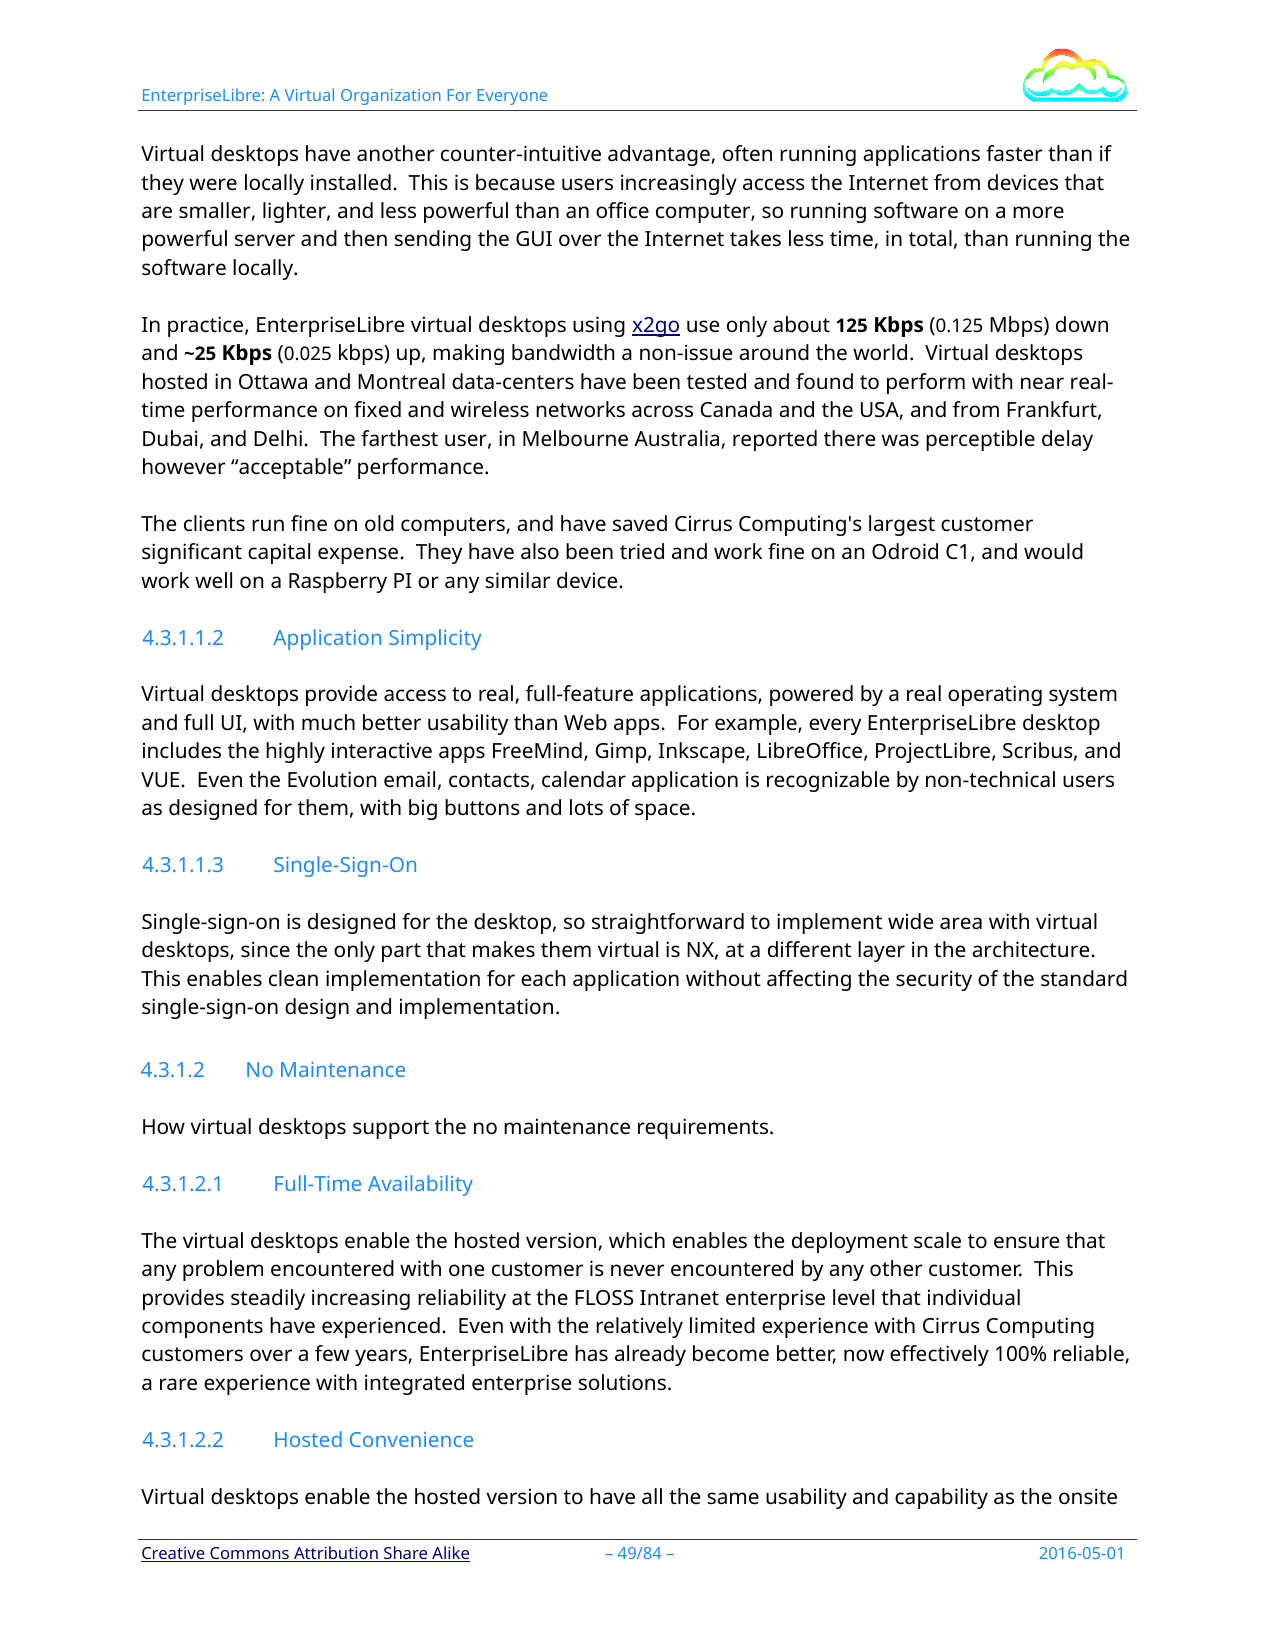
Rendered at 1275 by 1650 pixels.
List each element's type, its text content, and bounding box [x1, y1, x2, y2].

subtitle No Maintenance [135, 1055, 1134, 1084]
subtitle Single-Sign-On [137, 850, 1134, 879]
text The virtual desktops enable the hosted version, which enables the deployment scale to ensure that any problem encountered with one customer is never encountered by any other customer. This provides steadily increasing reliability at the FLOSS Intranet enterprise level that individual components have experienced. Even with the relatively limited experience with Cirrus Computing customers over a few years, EnterpriseLibre has already become better, now effectively 100% reliable, a rare experience with integrated enterprise solutions. [141, 1226, 1134, 1396]
text Single-sign-on is designed for the desktop, so straightforward to implement wide area with virtual desktops, since the only part that makes them virtual is NX, at a different layer in the architecture. This enables clean implementation for each application without affecting the security of the standard single-sign-on design and implementation. [141, 907, 1134, 1021]
text Virtual desktops provide access to real, full-feature applications, powered by a real operating system and full UI, with much better usability than Web apps. For example, every EnterpriseLibre desktop includes the highly interactive apps FreeMind, Gimp, Inkscape, LibreOffice, ProjectLibre, Scribus, and VUE. Even the Evolution email, contacts, calendar application is recognizable by non-technical users as designed for them, with big buttons and lots of space. [141, 679, 1134, 822]
text The clients run fine on old computers, and have saved Cirrus Computing's largest customer significant capital expense. They have also been tried and work fine on an Odroid C1, and would work well on a Raspberry PI or any similar device. [141, 509, 1134, 594]
text Virtual desktops enable the hosted version to have all the same usability and capability as the onsite [141, 1482, 1134, 1510]
subtitle Application Simplicity [137, 623, 1134, 651]
text Virtual desktops have another counter-intuitive advantage, often running applications faster than if they were locally installed. This is because users increasingly access the Internet from devices that are smaller, lighter, and less powerful than an office computer, so running software on a more powerful server and then sending the GUI over the Internet takes less time, in total, than running the software locally. [141, 139, 1134, 281]
subtitle Full-Time Availability [137, 1169, 1134, 1197]
picture [1022, 47, 1128, 102]
text In practice, EnterpriseLibre virtual desktops using x2go use only about 125 Kbps (0.125 Mbps) down and ~25 Kbps (0.025 kbps) up, making bandwidth a non-issue around the world. Virtual desktops hosted in Ottawa and Montreal data-centers have been tested and found to perform with near real-time performance on fixed and wireless networks across Canada and the USA, and from Frankfurt, Dubai, and Delhi. The farthest user, in Melbourne Australia, reported there was perceptible delay however “acceptable” performance. [141, 310, 1134, 481]
subtitle Hosted Convenience [137, 1425, 1134, 1453]
text How virtual desktops support the no maintenance requirements. [141, 1112, 1134, 1141]
